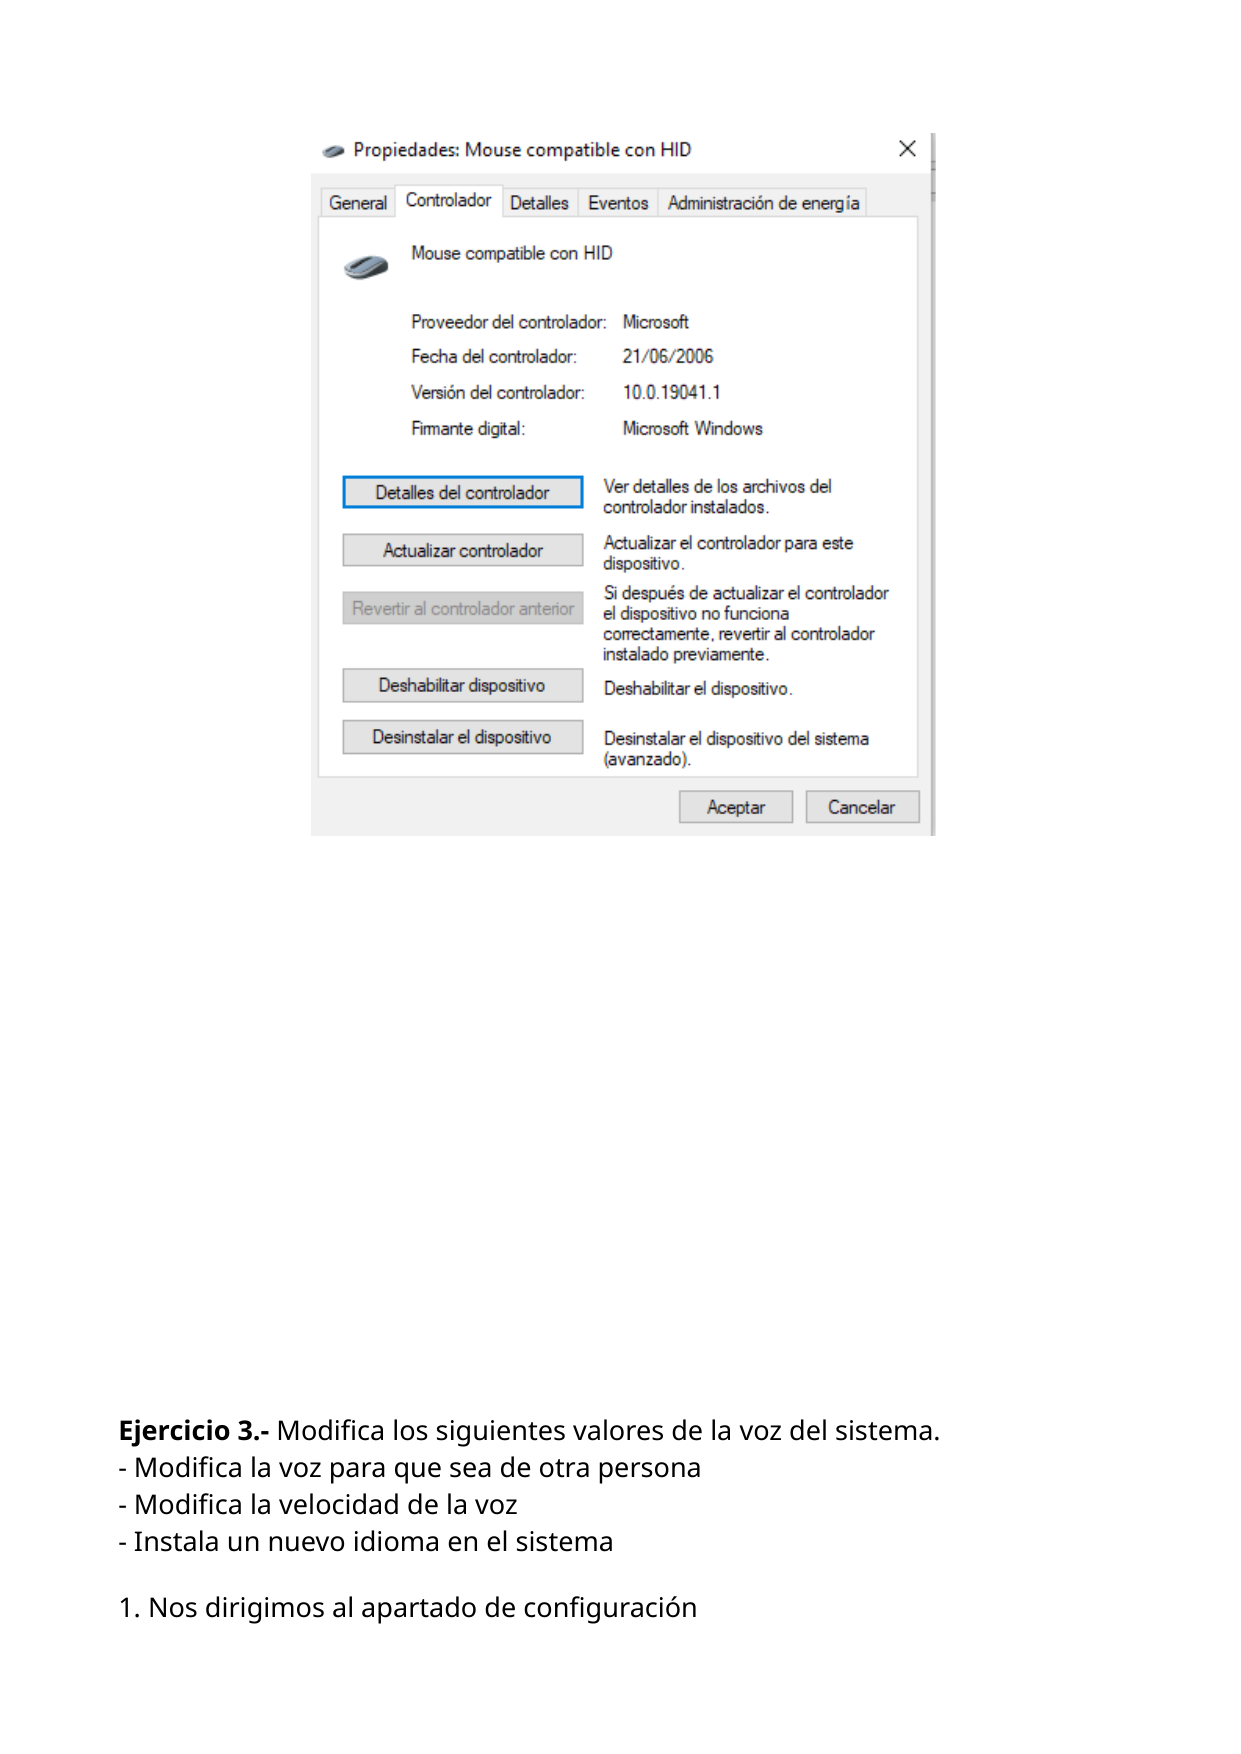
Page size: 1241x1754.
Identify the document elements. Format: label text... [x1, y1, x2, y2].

picture [310, 133, 936, 836]
text - Modifica la velocidad de la voz [118, 1486, 1122, 1522]
text - Instala un nuevo idioma en el sistema [118, 1522, 1122, 1559]
text 1. Nos dirigimos al apartado de configuración [118, 1588, 1122, 1625]
text Ejercicio 3.- Modifica los siguientes valores de la voz del sistema. - Modifica la voz para que sea de otra persona [118, 1412, 1122, 1486]
